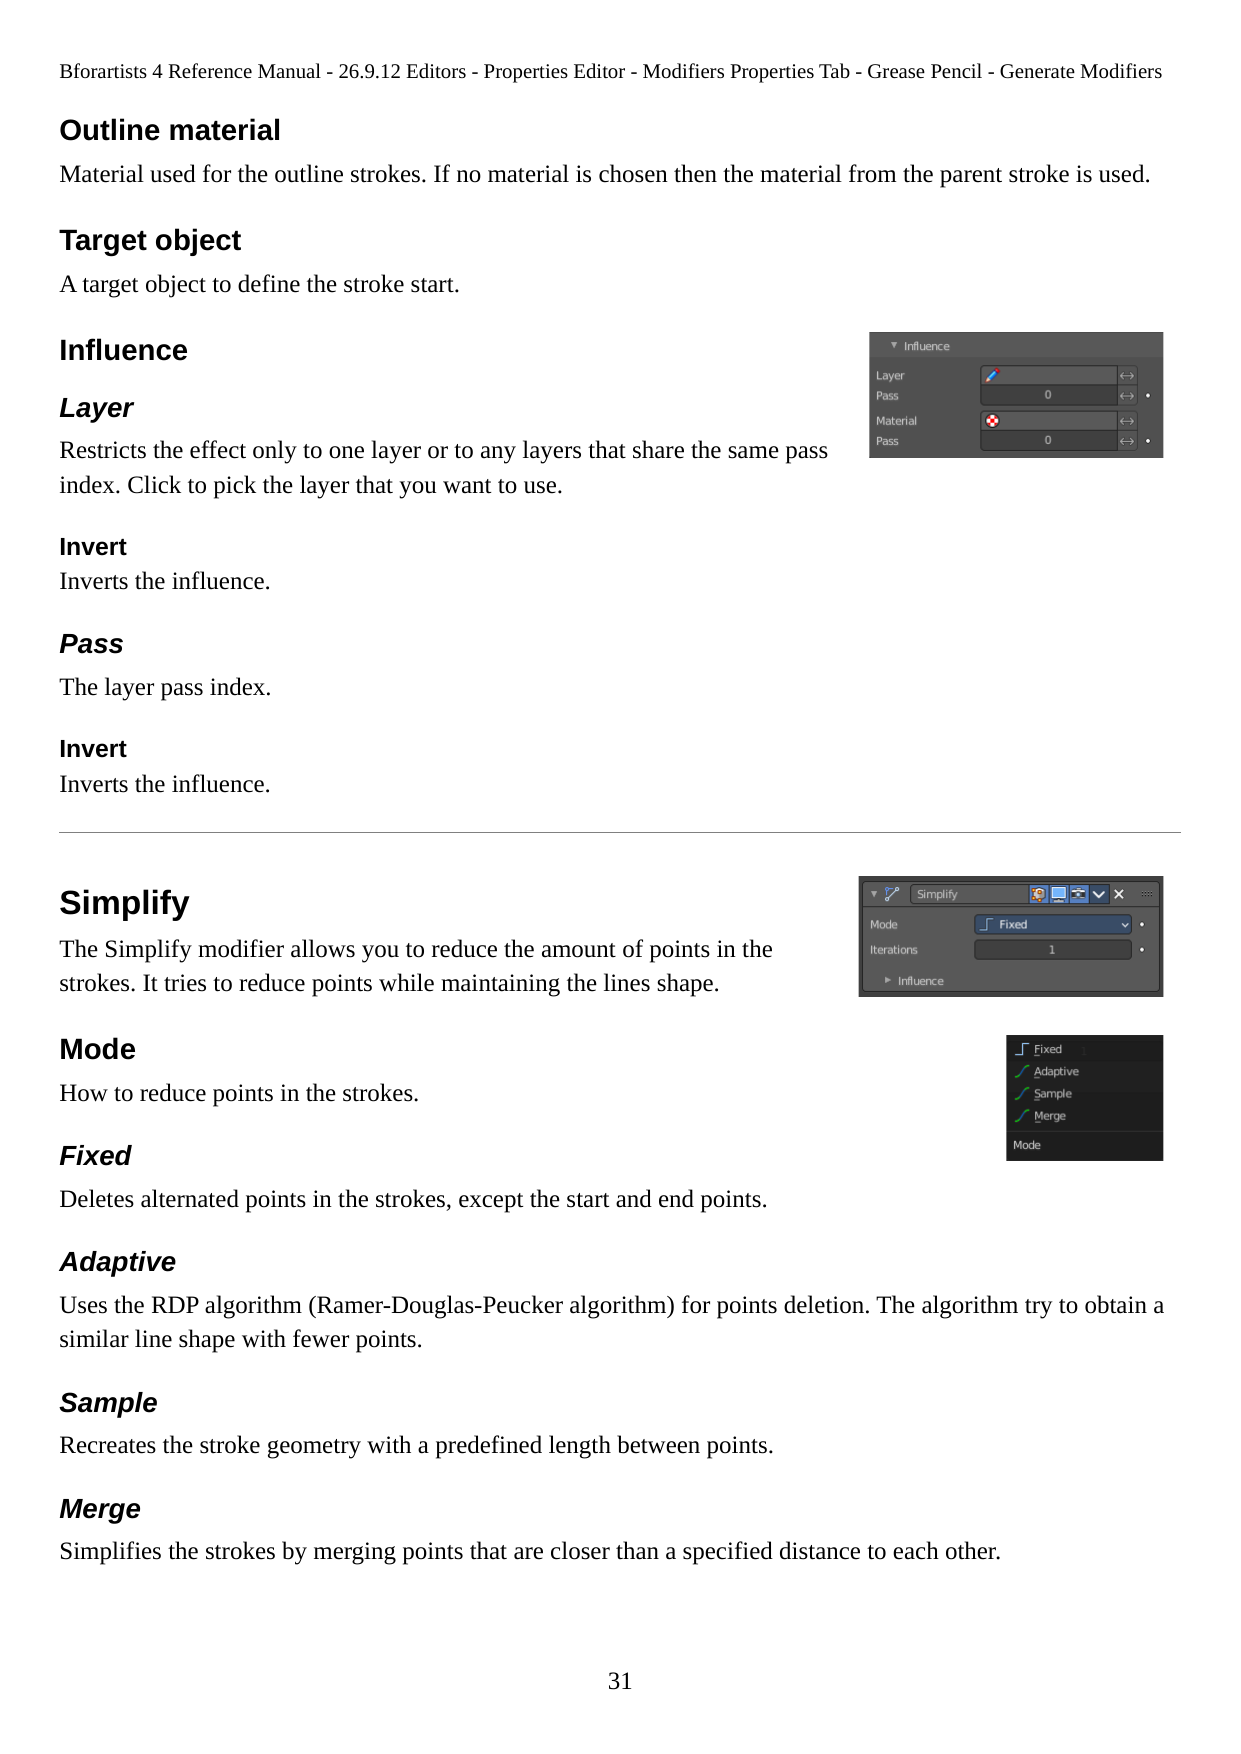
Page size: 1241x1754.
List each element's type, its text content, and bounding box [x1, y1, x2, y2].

picture [858, 876, 1164, 997]
text The Simplify modifier allows you to reduce the amount of points in the strokes. It tries to reduce points while maintaining the lines shape. [59, 934, 858, 997]
subtitle Mode [59, 1032, 1181, 1066]
text Inverts the influence. [59, 566, 1181, 595]
subtitle Fixed [59, 1140, 1181, 1172]
subtitle [1164, 332, 1181, 366]
subtitle Layer [59, 391, 869, 423]
text How to reduce points in the strokes. [59, 1078, 1006, 1107]
subtitle Outline material [59, 113, 1181, 146]
subtitle Invert [59, 734, 1181, 762]
subtitle Sample [59, 1386, 1181, 1418]
subtitle [1164, 883, 1181, 921]
text Restricts the effect only to one layer or to any layers that share the same pass index. Click to pick the layer that you want to use. [59, 436, 1181, 499]
text The layer pass index. [59, 672, 1181, 701]
subtitle Merge [59, 1492, 1181, 1524]
subtitle Target object [59, 222, 1181, 256]
subtitle Pass [59, 628, 1181, 660]
text Deletes alternated points in the strokes, except the start and end points. [59, 1184, 1181, 1213]
text Recreates the stroke geometry with a predefined length between points. [59, 1431, 1181, 1459]
text Simplifies the strokes by merging points that are closer than a specified distance to each other. [59, 1536, 1181, 1565]
subtitle [1164, 391, 1181, 423]
subtitle Influence [59, 332, 869, 366]
subtitle Adaptive [59, 1246, 1181, 1278]
picture [1006, 1035, 1164, 1161]
text Uses the RDP algorithm (Ramer-Douglas-Peucker algorithm) for points deletion. The algorithm try to obtain a similar line shape with fewer points. [59, 1290, 1181, 1353]
text Inverts the influence. [59, 769, 1181, 797]
text A target object to define the stroke start. [59, 269, 1181, 297]
subtitle Simplify [59, 883, 858, 921]
subtitle Invert [59, 532, 1181, 560]
picture [869, 332, 1164, 458]
text Material used for the outline strokes. If no material is chosen then the material from the parent stroke is used. [59, 159, 1181, 188]
